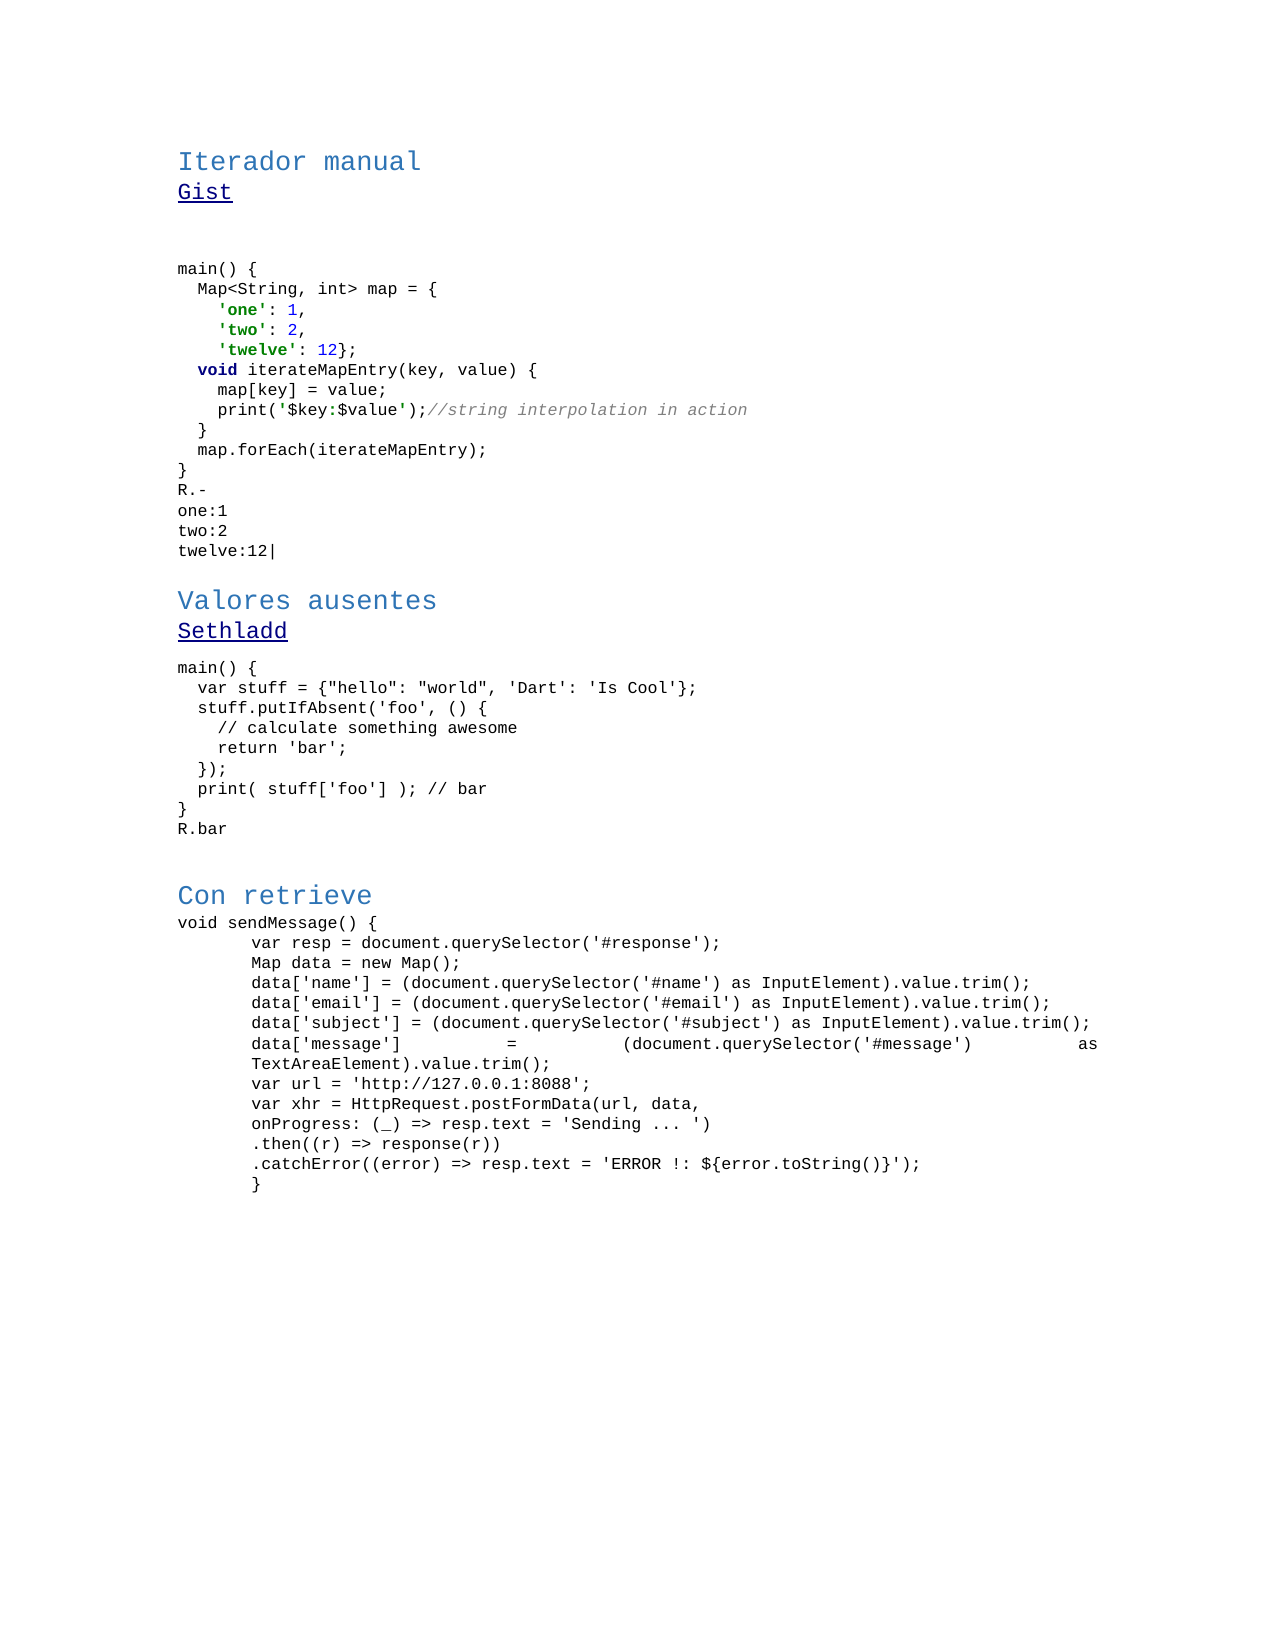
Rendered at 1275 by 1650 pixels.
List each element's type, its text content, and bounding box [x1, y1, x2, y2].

text .catchError((error) => resp.text = 'ERROR !: ${error.toString()}'); [251, 1156, 1098, 1175]
text two:2 [177, 522, 1098, 541]
text void iterateMapEntry(key, value) { [177, 361, 1098, 380]
text var xhr = HttpRequest.postFormData(url, data, [251, 1096, 1098, 1114]
text Map<String, int> map = { [177, 281, 1098, 300]
text onProgress: (_) => resp.text = 'Sending ... ') [251, 1116, 1098, 1134]
text var resp = document.querySelector('#response'); [251, 935, 1098, 953]
text } [177, 422, 1098, 441]
text 'one': 1, [177, 301, 1098, 320]
subtitle Valores ausentes [177, 587, 1098, 617]
text Gist [177, 180, 1098, 206]
text stuff.putIfAbsent('foo', () { [177, 700, 1098, 719]
text map[key] = value; [177, 381, 1098, 400]
text .then((r) => response(r)) [251, 1136, 1098, 1154]
text } [177, 462, 1098, 481]
subtitle Iterador manual [177, 148, 1098, 178]
text print( stuff['foo'] ); // bar [177, 780, 1098, 799]
text twelve:12| [177, 542, 1098, 561]
text R.- [177, 482, 1098, 501]
text print('$key:$value');//string interpolation in action [177, 402, 1098, 420]
text return 'bar'; [177, 740, 1098, 759]
text var url = 'http://127.0.0.1:8088'; [251, 1075, 1098, 1094]
text R.bar [177, 821, 1098, 839]
text } [251, 1176, 1098, 1195]
text } [177, 800, 1098, 819]
text void sendMessage() { [177, 914, 1098, 933]
subtitle Con retrieve [177, 882, 1098, 912]
text 'twelve': 12}; [177, 341, 1098, 360]
text data['email'] = (document.querySelector('#email') as InputElement).value.trim(); [251, 995, 1098, 1014]
text Sethladd [177, 619, 1098, 645]
text one:1 [177, 502, 1098, 521]
text 'two': 2, [177, 321, 1098, 340]
text // calculate something awesome [177, 720, 1098, 739]
text data['subject'] = (document.querySelector('#subject') as InputElement).value.trim(); [251, 1015, 1098, 1034]
text main() { [177, 660, 1098, 678]
text data['name'] = (document.querySelector('#name') as InputElement).value.trim(); [251, 975, 1098, 994]
text }); [177, 760, 1098, 779]
text var stuff = {"hello": "world", 'Dart': 'Is Cool'}; [177, 680, 1098, 699]
text main() { [177, 261, 1098, 280]
text data['message'] = (document.querySelector('#message') as TextAreaElement).value.trim(); [251, 1035, 1098, 1074]
text Map data = new Map(); [251, 955, 1098, 974]
text map.forEach(iterateMapEntry); [177, 442, 1098, 461]
